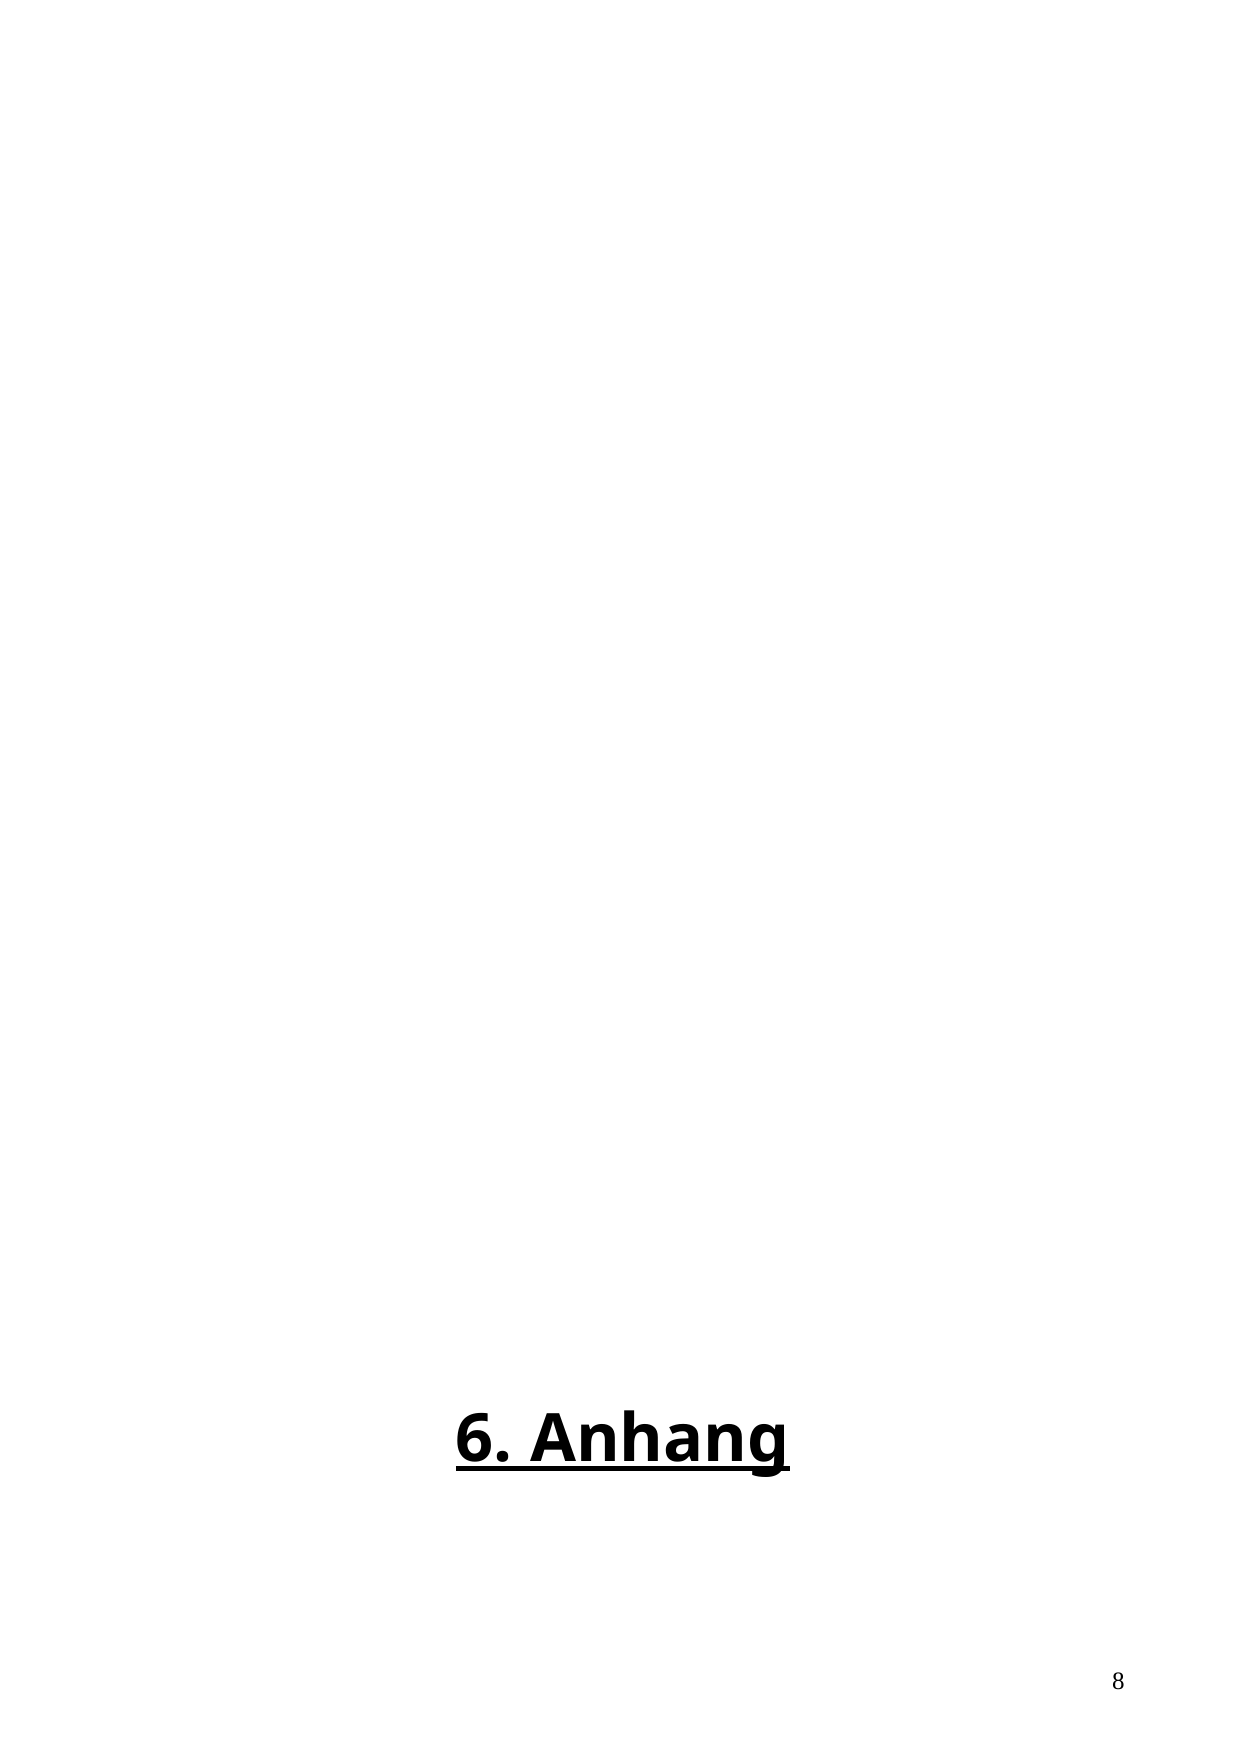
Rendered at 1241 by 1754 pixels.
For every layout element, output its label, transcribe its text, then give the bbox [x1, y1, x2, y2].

text 6. Anhang [118, 1390, 1127, 1481]
